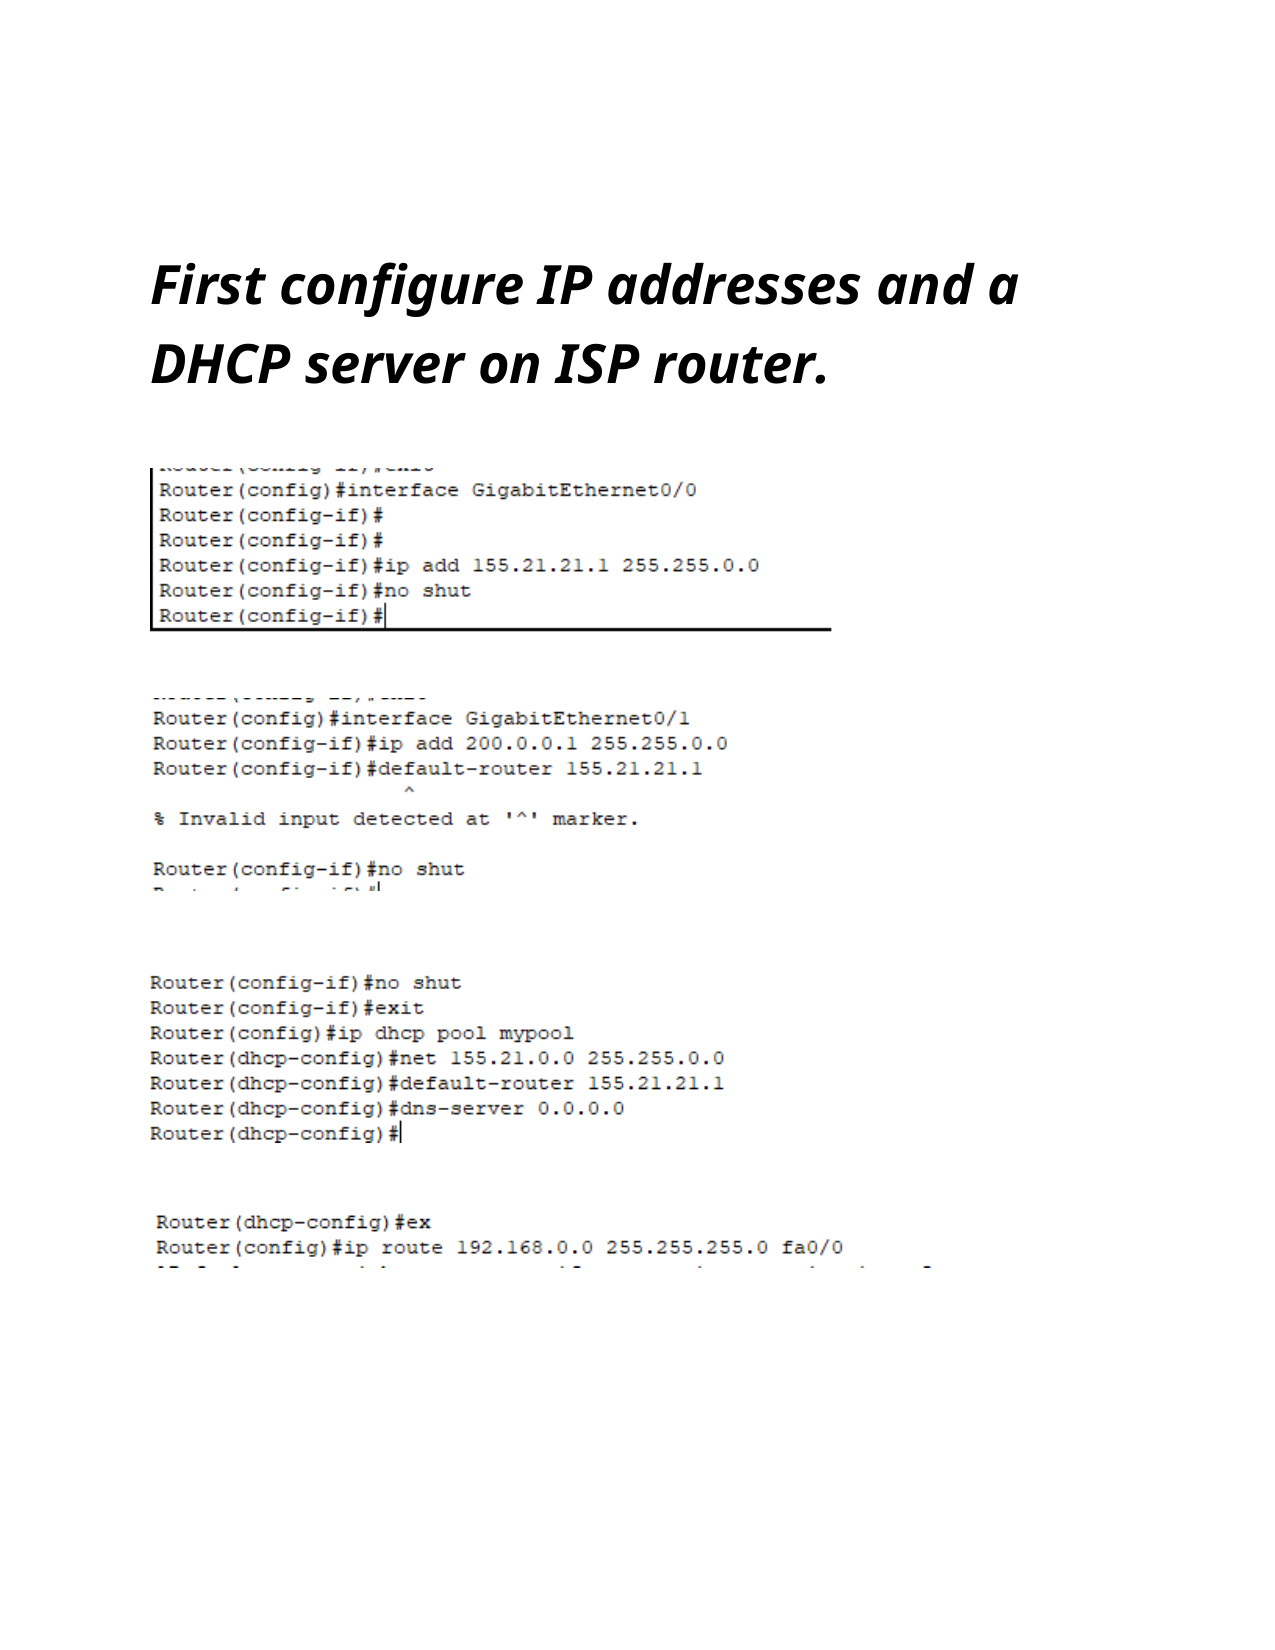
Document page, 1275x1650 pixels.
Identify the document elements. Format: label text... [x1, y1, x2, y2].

text First configure IP addresses and a DHCP server on ISP router. [150, 246, 1125, 399]
picture [150, 698, 791, 891]
picture [150, 468, 832, 633]
picture [150, 1208, 933, 1268]
picture [150, 956, 808, 1143]
